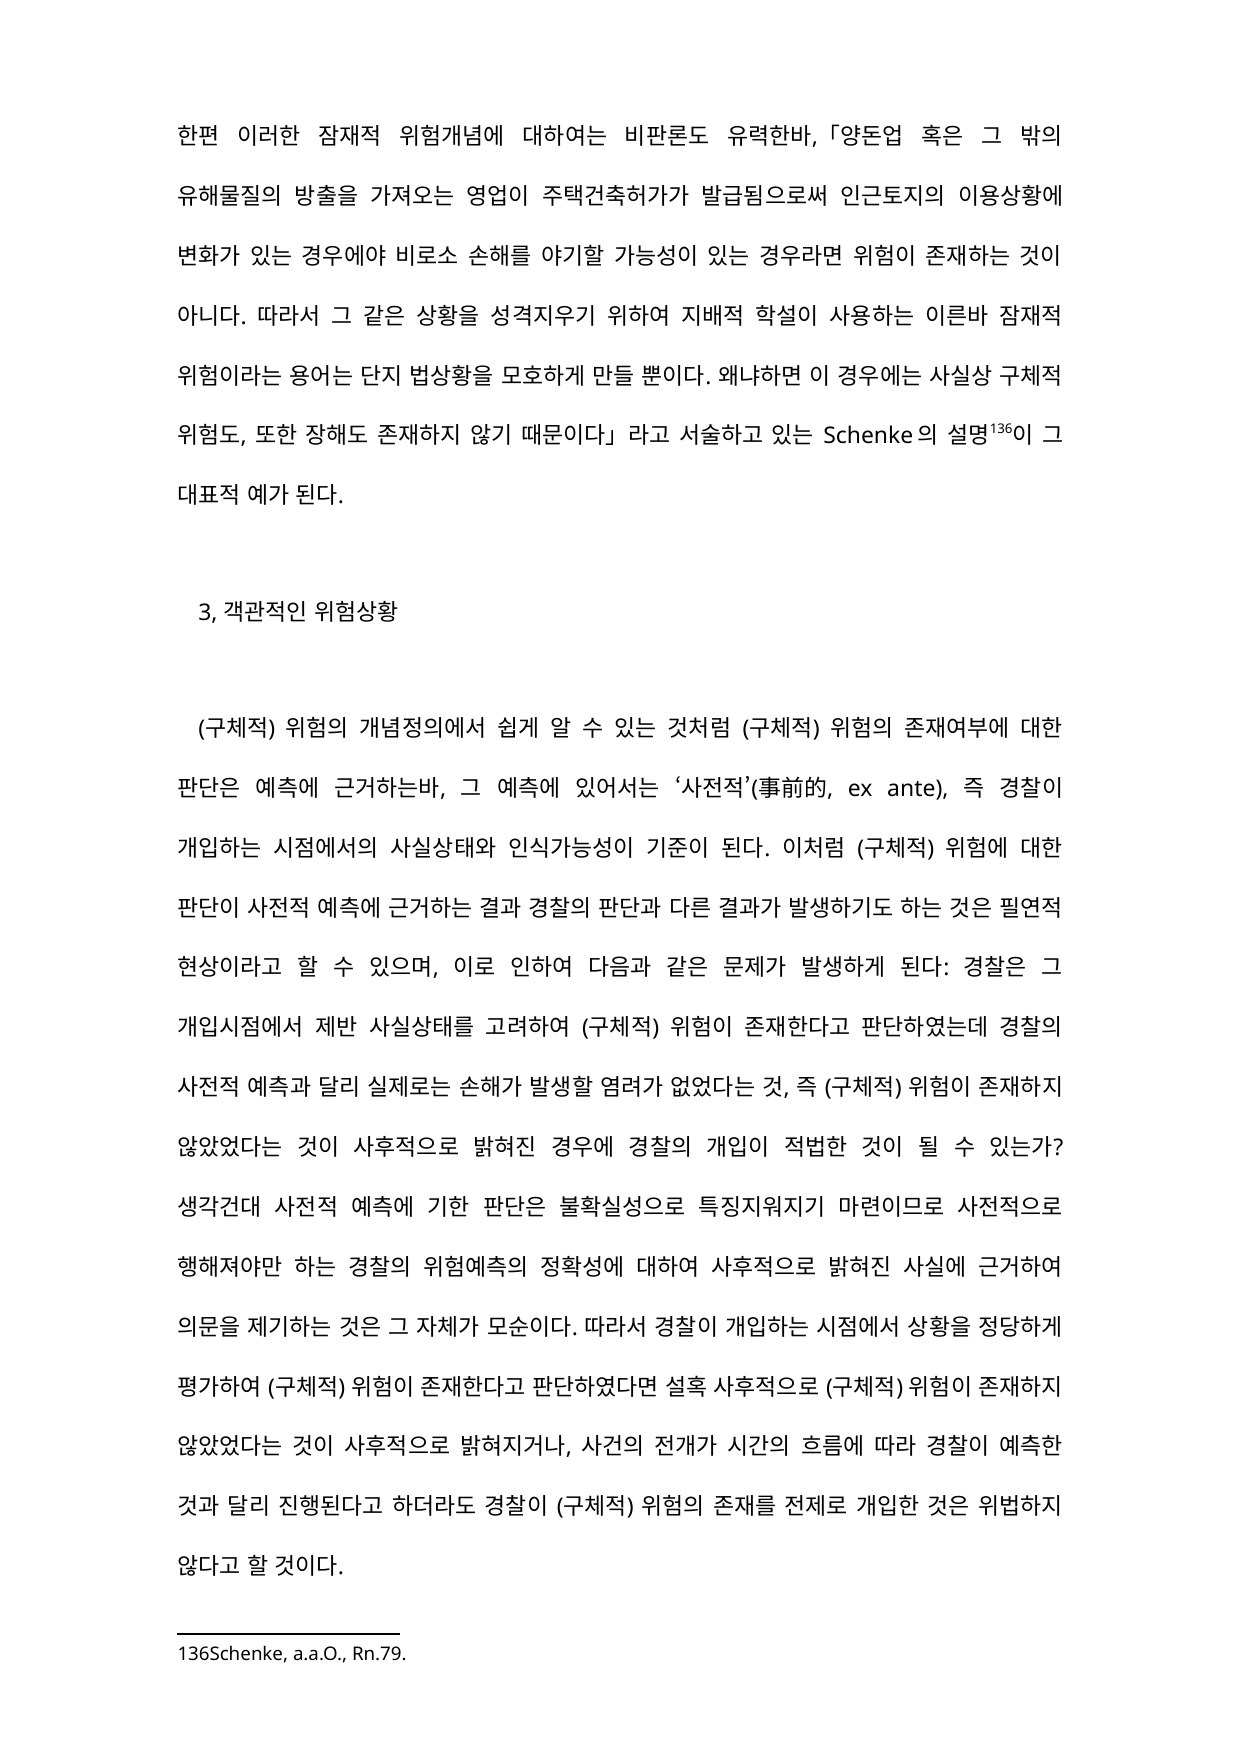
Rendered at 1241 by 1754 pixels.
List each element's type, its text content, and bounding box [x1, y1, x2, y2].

text Schenke, a.a.O., Rn.79. [177, 1640, 1063, 1665]
text 한편 이러한 잠재적 위험개념에 대하여는 비판론도 유력한바,「양돈업 혹은 그 밖의 유해물질의 방출을 가져오는 영업이 주택건축허가가 발급됨으로써 인근토지의 이용상황에 변화가 있는 경우에야 비로소 손해를 야기할 가능성이 있는 경우라면 위험이 존재하는 것이 아니다. 따라서 그 같은 상황을 성격지우기 위하여 지배적 학설이 사용하는 이른바 잠재적 위험이라는 용어는 단지 법상황을 모호하게 만들 뿐이다. 왜냐하면 이 경우에는 사실상 구체적 위험도, 또한 장해도 존재하지 않기 때문이다」라고 서술하고 있는 Schenke의 설명이 그 대표적 예가 된다. [177, 118, 1063, 511]
text 3, 객관적인 위험상황 [177, 593, 1063, 627]
text (구체적) 위험의 개념정의에서 쉽게 알 수 있는 것처럼 (구체적) 위험의 존재여부에 대한 판단은 예측에 근거하는바, 그 예측에 있어서는 ‘사전적’(事前的, ex ante), 즉 경찰이 개입하는 시점에서의 사실상태와 인식가능성이 기준이 된다. 이처럼 (구체적) 위험에 대한 판단이 사전적 예측에 근거하는 결과 경찰의 판단과 다른 결과가 발생하기도 하는 것은 필연적 현상이라고 할 수 있으며, 이로 인하여 다음과 같은 문제가 발생하게 된다: 경찰은 그 개입시점에서 제반 사실상태를 고려하여 (구체적) 위험이 존재한다고 판단하였는데 경찰의 사전적 예측과 달리 실제로는 손해가 발생할 염려가 없었다는 것, 즉 (구체적) 위험이 존재하지 않았었다는 것이 사후적으로 밝혀진 경우에 경찰의 개입이 적법한 것이 될 수 있는가? 생각건대 사전적 예측에 기한 판단은 불확실성으로 특징지워지기 마련이므로 사전적으로 행해져야만 하는 경찰의 위험예측의 정확성에 대하여 사후적으로 밝혀진 사실에 근거하여 의문을 제기하는 것은 그 자체가 모순이다. 따라서 경찰이 개입하는 시점에서 상황을 정당하게 평가하여 (구체적) 위험이 존재한다고 판단하였다면 설혹 사후적으로 (구체적) 위험이 존재하지 않았었다는 것이 사후적으로 밝혀지거나, 사건의 전개가 시간의 흐름에 따라 경찰이 예측한 것과 달리 진행된다고 하더라도 경찰이 (구체적) 위험의 존재를 전제로 개입한 것은 위법하지 않다고 할 것이다. [177, 710, 1063, 1581]
